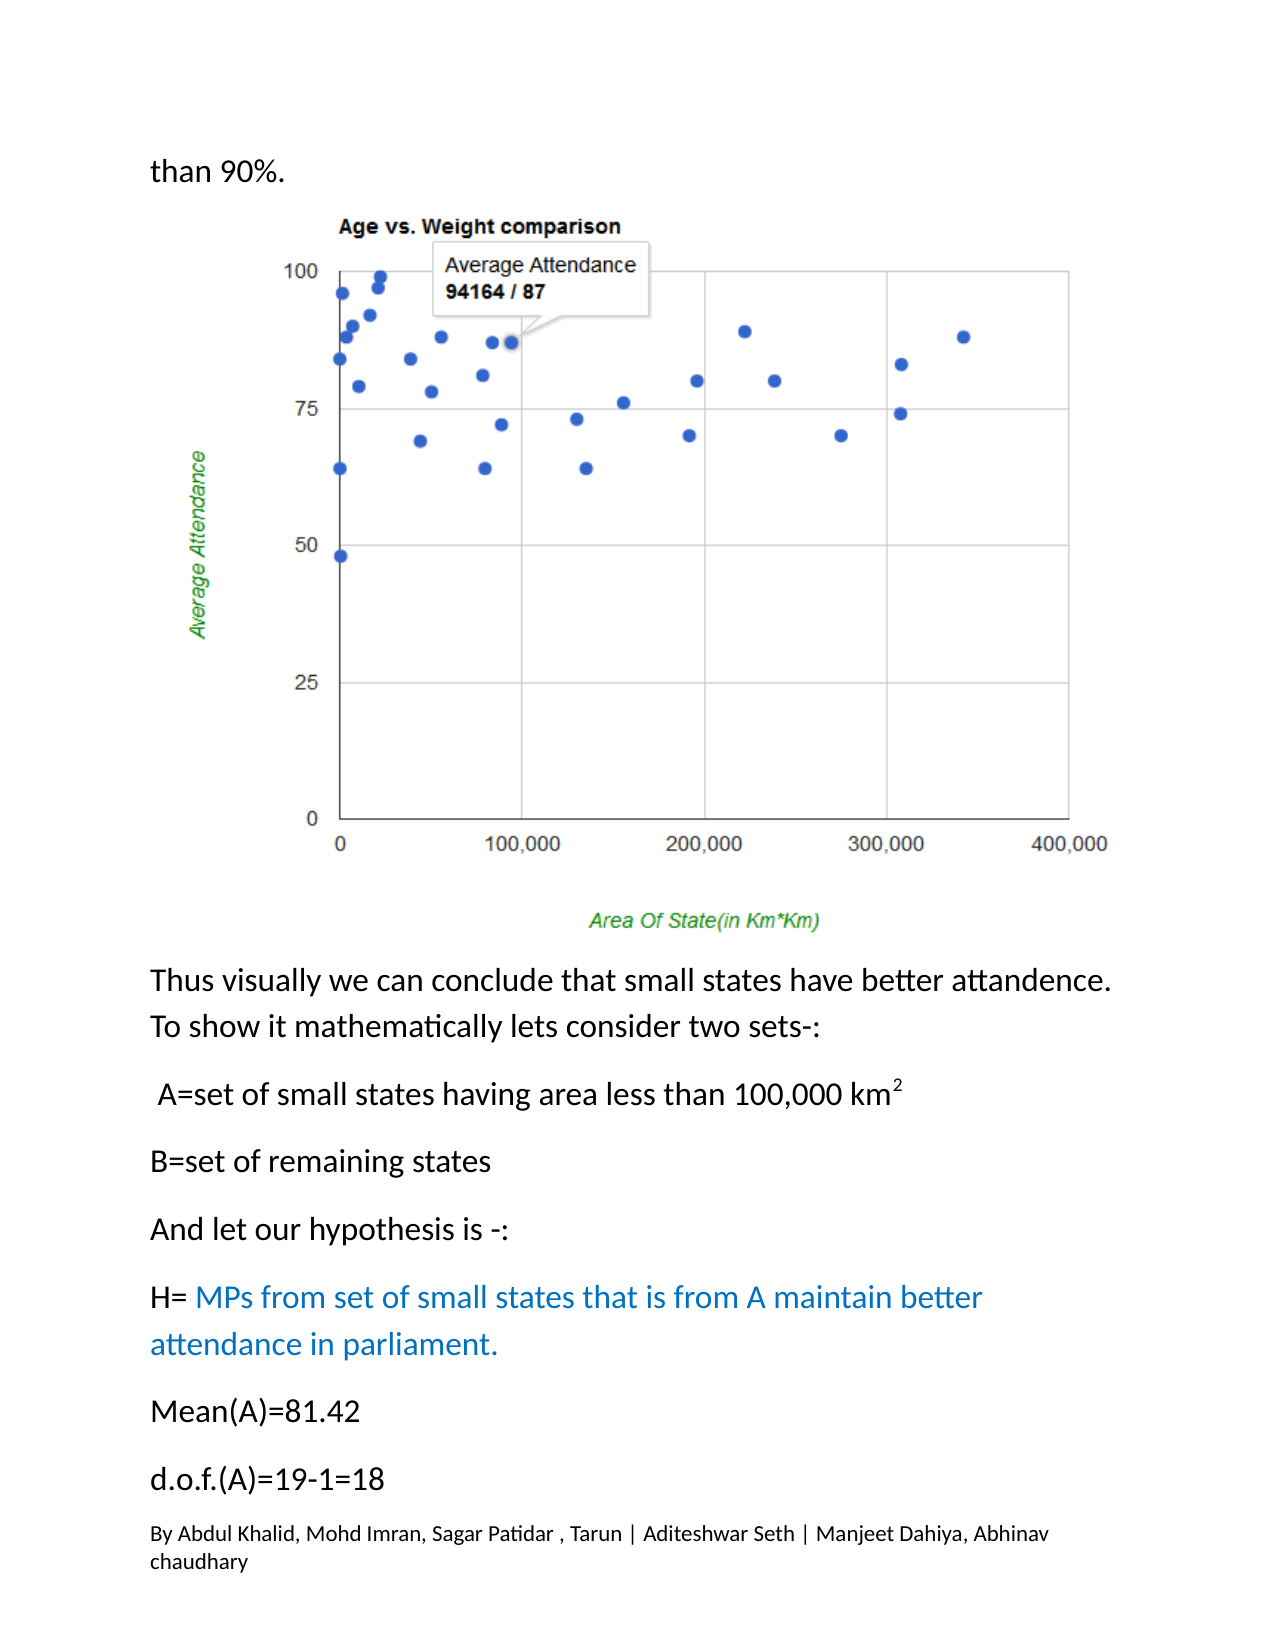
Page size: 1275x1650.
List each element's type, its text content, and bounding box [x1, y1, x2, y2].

text Thus visually we can conclude that small states have better attandence. To show it mathematically lets consider two sets-: [150, 958, 1125, 1046]
text And let our hypothesis is -: [150, 1208, 1125, 1249]
text A=set of small states having area less than 100,000 km2 [150, 1073, 1125, 1114]
text B=set of remaining states [150, 1141, 1125, 1181]
text than 90%. [150, 150, 1125, 195]
picture [150, 195, 1125, 934]
text H= MPs from set of small states that is from A maintain better attendance in parliament. [150, 1276, 1125, 1363]
text d.o.f.(A)=19-1=18 [150, 1458, 1125, 1498]
text Mean(A)=81.42 [150, 1390, 1125, 1431]
